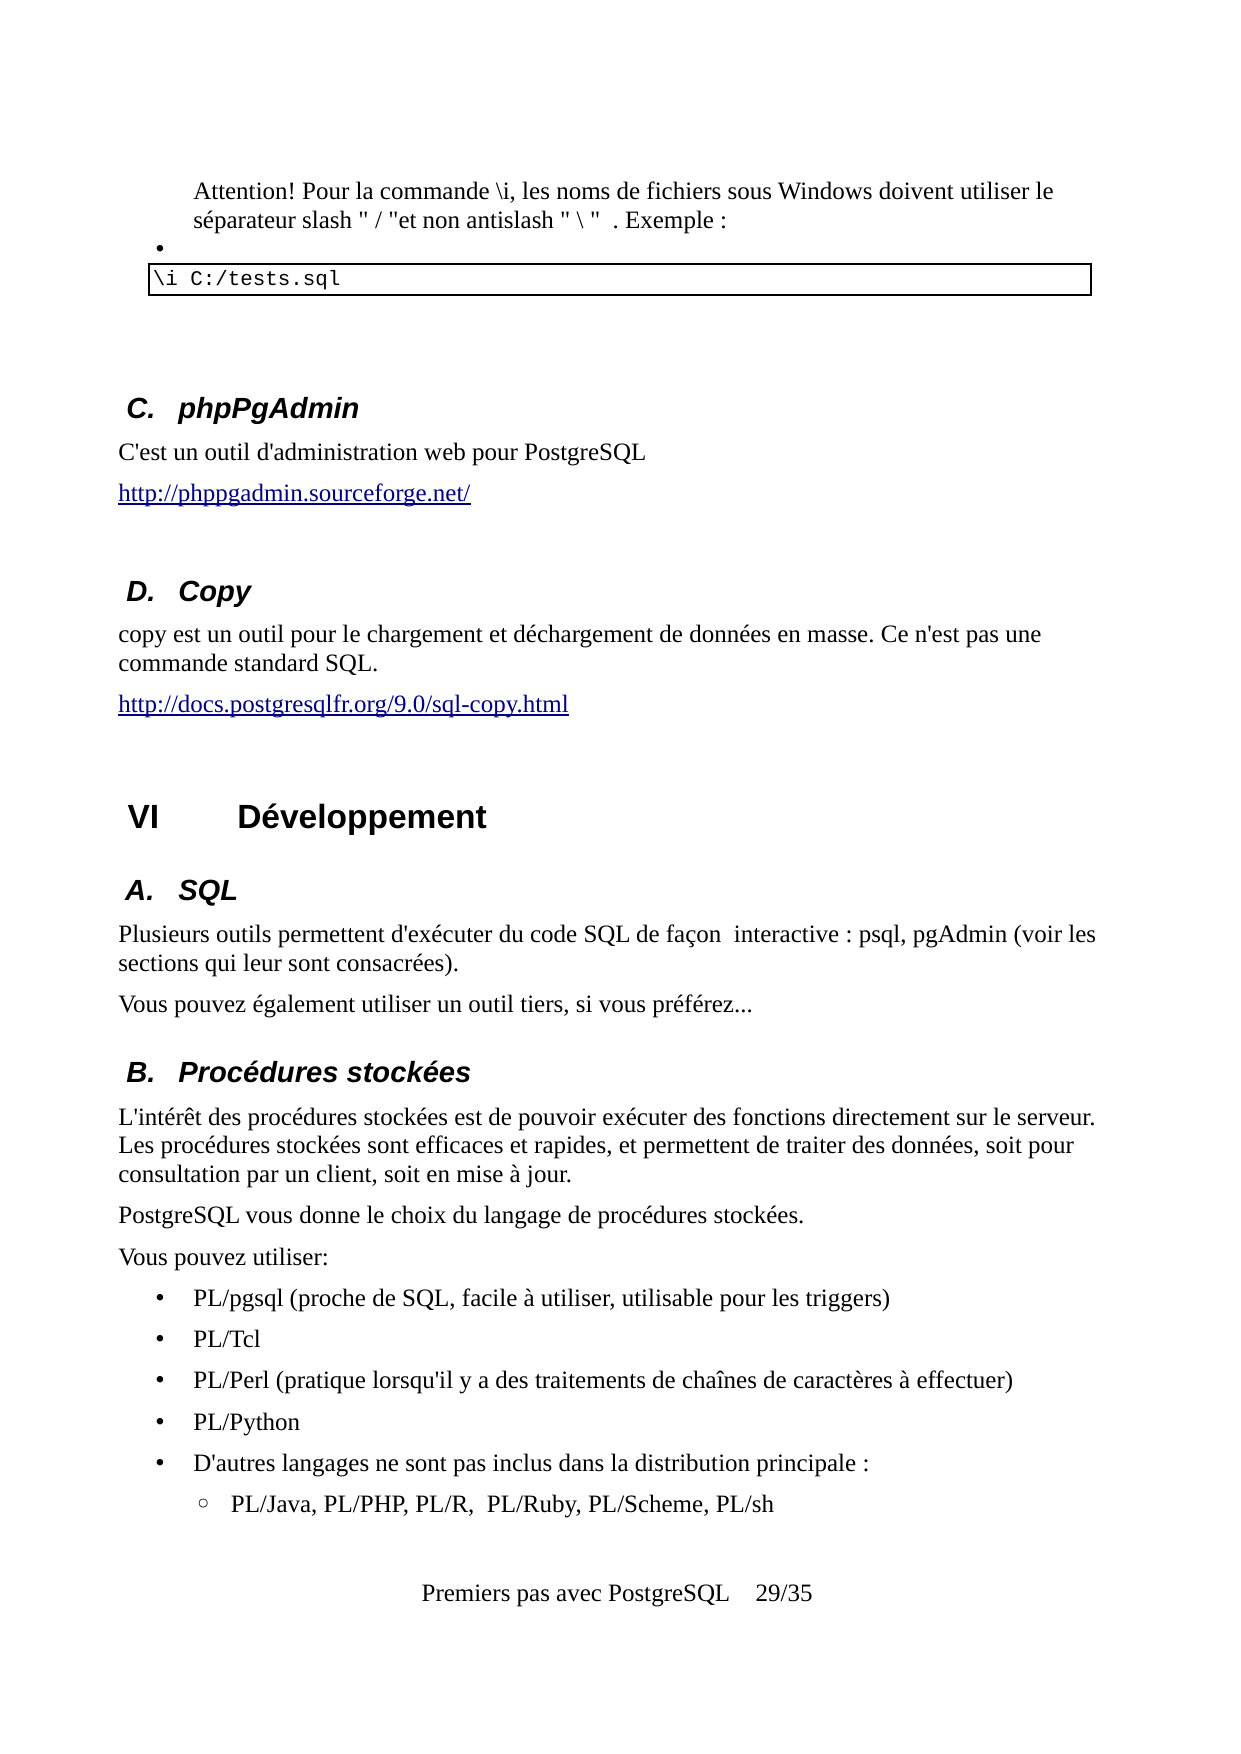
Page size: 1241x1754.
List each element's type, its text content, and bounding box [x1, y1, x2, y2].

subtitle Développement [118, 797, 1122, 836]
text Vous pouvez utiliser: [118, 1242, 1122, 1270]
list PL/Tcl [156, 1324, 1122, 1353]
list PL/pgsql (proche de SQL, facile à utiliser, utilisable pour les triggers) [156, 1283, 1122, 1312]
list PL/Perl (pratique lorsqu'il y a des traitements de chaînes de caractères à effectuer) [156, 1365, 1122, 1394]
list D'autres langages ne sont pas inclus dans la distribution principale : [156, 1448, 1122, 1477]
text L'intérêt des procédures stockées est de pouvoir exécuter des fonctions directement sur le serveur. Les procédures stockées sont efficaces et rapides, et permettent de traiter des données, soit pour consultation par un client, soit en mise à jour. [118, 1102, 1122, 1188]
subtitle Copy [118, 573, 1122, 607]
text Plusieurs outils permettent d'exécuter du code SQL de façon interactive : psql, pgAdmin (voir les sections qui leur sont consacrées). [118, 919, 1122, 977]
list Attention! Pour la commande \i, les noms de fichiers sous Windows doivent utiliser le séparateur slash " / "et non antislash " \ " . Exemple : [156, 176, 1122, 234]
text http://phppgadmin.sourceforge.net/ [118, 478, 1122, 507]
text \i C:/tests.sql [150, 265, 1090, 294]
subtitle phpPgAdmin [118, 391, 1122, 425]
text Vous pouvez également utiliser un outil tiers, si vous préférez... [118, 989, 1122, 1018]
list PL/Python [156, 1407, 1122, 1435]
subtitle SQL [118, 873, 1122, 907]
text copy est un outil pour le chargement et déchargement de données en masse. Ce n'est pas une commande standard SQL. [118, 619, 1122, 677]
list PL/Java, PL/PHP, PL/R, PL/Ruby, PL/Scheme, PL/sh [193, 1489, 1122, 1518]
text http://docs.postgresqlfr.org/9.0/sql-copy.html [118, 689, 1122, 718]
text PostgreSQL vous donne le choix du langage de procédures stockées. [118, 1200, 1122, 1229]
text C'est un outil d'administration web pour PostgreSQL [118, 437, 1122, 466]
subtitle Procédures stockées [118, 1056, 1122, 1089]
